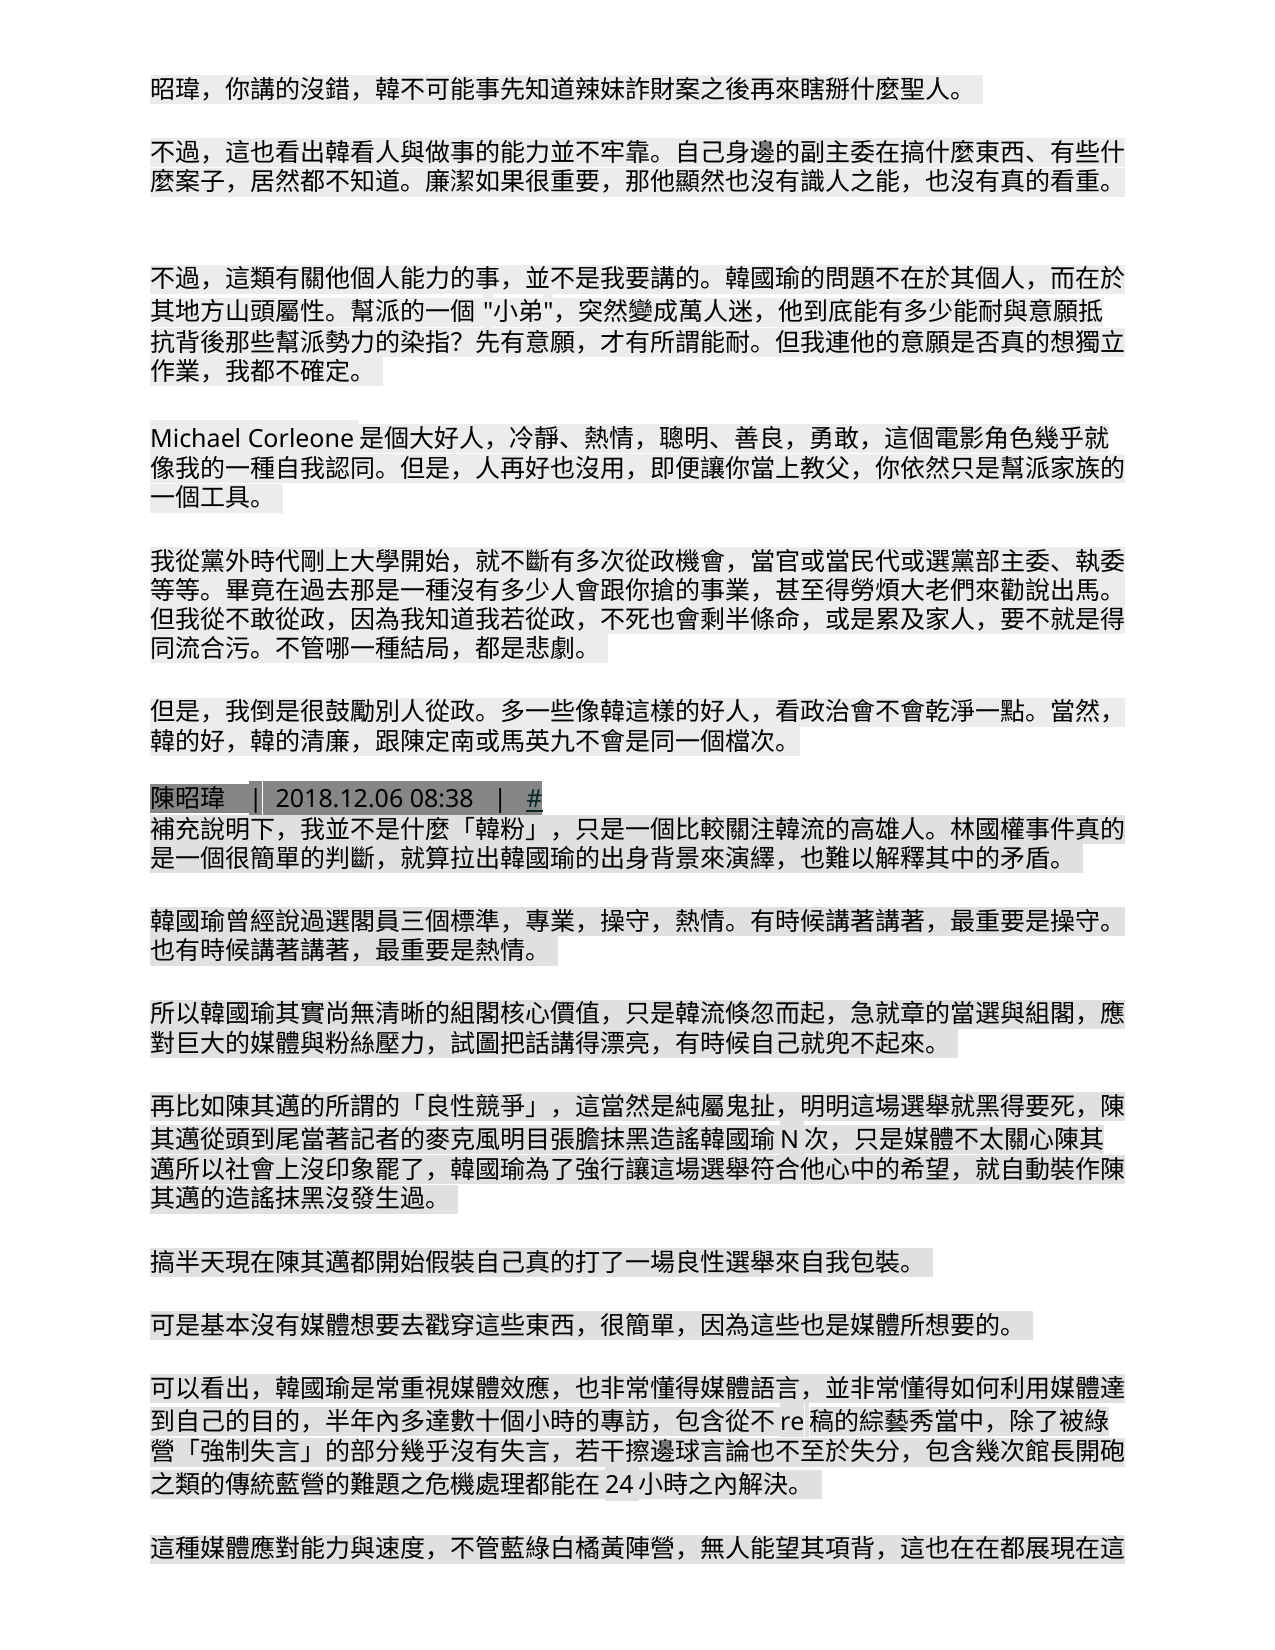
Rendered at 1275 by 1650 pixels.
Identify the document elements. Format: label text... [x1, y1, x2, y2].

text 陳昭瑋 | 2018.12.06 08:38 | # [150, 781, 1125, 815]
text 昭瑋，你講的沒錯，韓不可能事先知道辣妹詐財案之後再來瞎掰什麼聖人。 不過，這也看出韓看人與做事的能力並不牢靠。自己身邊的副主委在搞什麼東西、有些什麼案子，居然都不知道。廉潔如果很重要，那他顯然也沒有識人之能，也沒有真的看重。 不過，這類有關他個人能力的事，並不是我要講的。韓國瑜的問題不在於其個人，而在於其地方山頭屬性。幫派的一個 "小弟"，突然變成萬人迷，他到底能有多少能耐與意願抵抗背後那些幫派勢力的染指？先有意願，才有所謂能耐。但我連他的意願是否真的想獨立作業，我都不確定。 Michael Corleone是個大好人，冷靜、熱情，聰明、善良，勇敢，這個電影角色幾乎就像我的一種自我認同。但是，人再好也沒用，即便讓你當上教父，你依然只是幫派家族的一個工具。 我從黨外時代剛上大學開始，就不斷有多次從政機會，當官或當民代或選黨部主委、執委等等。畢竟在過去那是一種沒有多少人會跟你搶的事業，甚至得勞煩大老們來勸說出馬。但我從不敢從政，因為我知道我若從政，不死也會剩半條命，或是累及家人，要不就是得同流合污。不管哪一種結局，都是悲劇。 但是，我倒是很鼓勵別人從政。多一些像韓這樣的好人，看政治會不會乾淨一點。當然，韓的好，韓的清廉，跟陳定南或馬英九不會是同一個檔次。 [150, 75, 1125, 756]
text 補充說明下，我並不是什麼「韓粉」，只是一個比較關注韓流的高雄人。林國權事件真的是一個很簡單的判斷，就算拉出韓國瑜的出身背景來演繹，也難以解釋其中的矛盾。 韓國瑜曾經說過選閣員三個標準，專業，操守，熱情。有時候講著講著，最重要是操守。也有時候講著講著，最重要是熱情。 所以韓國瑜其實尚無清晰的組閣核心價值，只是韓流倏忽而起，急就章的當選與組閣，應對巨大的媒體與粉絲壓力，試圖把話講得漂亮，有時候自己就兜不起來。 再比如陳其邁的所謂的「良性競爭」，這當然是純屬鬼扯，明明這場選舉就黑得要死，陳其邁從頭到尾當著記者的麥克風明目張膽抹黑造謠韓國瑜N次，只是媒體不太關心陳其邁所以社會上沒印象罷了，韓國瑜為了強行讓這場選舉符合他心中的希望，就自動裝作陳其邁的造謠抹黑沒發生過。 搞半天現在陳其邁都開始假裝自己真的打了一場良性選舉來自我包裝。 可是基本沒有媒體想要去戳穿這些東西，很簡單，因為這些也是媒體所想要的。 可以看出，韓國瑜是常重視媒體效應，也非常懂得媒體語言，並非常懂得如何利用媒體達到自己的目的，半年內多達數十個小時的專訪，包含從不re稿的綜藝秀當中，除了被綠營「強制失言」的部分幾乎沒有失言，若干擦邊球言論也不至於失分，包含幾次館長開砲之類的傳統藍營的難題之危機處理都能在24小時之內解決。 這種媒體應對能力與速度，不管藍綠白橘黃陣營，無人能望其項背，這也在在都展現在這 [150, 815, 1125, 1564]
